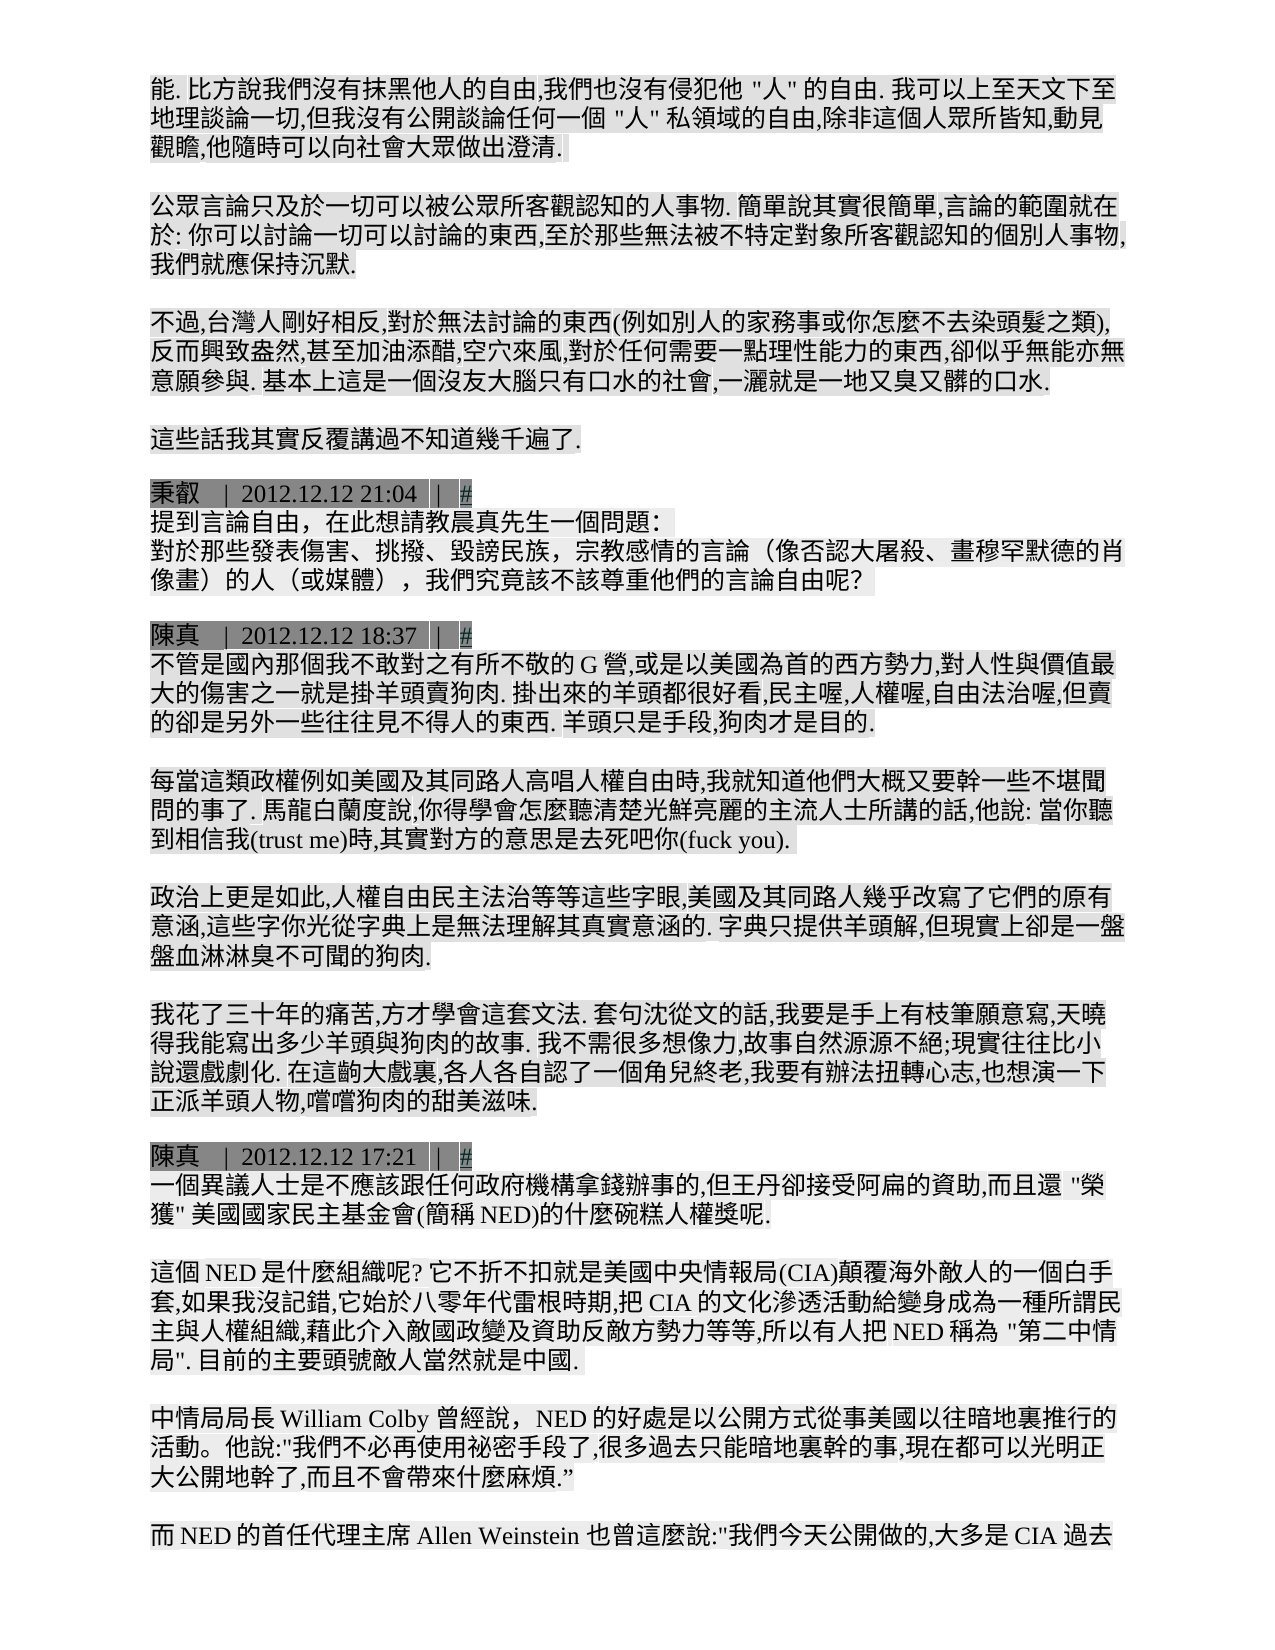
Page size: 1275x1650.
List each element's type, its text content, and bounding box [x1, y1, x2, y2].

text 秉叡 | 2012.12.12 21:04 | # [150, 479, 1125, 508]
text 不管是國內那個我不敢對之有所不敬的G營,或是以美國為首的西方勢力,對人性與價值最大的傷害之一就是掛羊頭賣狗肉. 掛出來的羊頭都很好看,民主喔,人權喔,自由法治喔,但賣的卻是另外一些往往見不得人的東西. 羊頭只是手段,狗肉才是目的. 每當這類政權例如美國及其同路人高唱人權自由時,我就知道他們大概又要幹一些不堪聞問的事了. 馬龍白蘭度說,你得學會怎麼聽清楚光鮮亮麗的主流人士所講的話,他說: 當你聽到相信我(trust me)時,其實對方的意思是去死吧你(fuck you). 政治上更是如此,人權自由民主法治等等這些字眼,美國及其同路人幾乎改寫了它們的原有意涵,這些字你光從字典上是無法理解其真實意涵的. 字典只提供羊頭解,但現實上卻是一盤盤血淋淋臭不可聞的狗肉. 我花了三十年的痛苦,方才學會這套文法. 套句沈從文的話,我要是手上有枝筆願意寫,天曉得我能寫出多少羊頭與狗肉的故事. 我不需很多想像力,故事自然源源不絕;現實往往比小說還戲劇化. 在這齣大戲裏,各人各自認了一個角兒終老,我要有辦法扭轉心志,也想演一下正派羊頭人物,嚐嚐狗肉的甜美滋味. [150, 650, 1125, 1117]
text 陳真 | 2012.12.12 17:21 | # [150, 1142, 1125, 1171]
text 陳真 | 2012.12.12 18:37 | # [150, 621, 1125, 650]
text 提到言論自由，在此想請教晨真先生一個問題： 對於那些發表傷害、挑撥、毀謗民族，宗教感情的言論（像否認大屠殺、畫穆罕默德的肖像畫）的人（或媒體），我們究竟該不該尊重他們的言論自由呢？ [150, 508, 1125, 596]
text 一個異議人士是不應該跟任何政府機構拿錢辦事的,但王丹卻接受阿扁的資助,而且還 "榮獲" 美國國家民主基金會(簡稱NED)的什麼碗糕人權獎呢. 這個NED是什麼組織呢? 它不折不扣就是美國中央情報局(CIA)顛覆海外敵人的一個白手套,如果我沒記錯,它始於八零年代雷根時期,把CIA的文化滲透活動給變身成為一種所謂民主與人權組織,藉此介入敵國政變及資助反敵方勢力等等,所以有人把NED稱為 "第二中情局". 目前的主要頭號敵人當然就是中國. 中情局局長William Colby 曾經說，NED的好處是以公開方式從事美國以往暗地裏推行的活動。他說:"我們不必再使用祕密手段了,很多過去只能暗地裏幹的事,現在都可以光明正大公開地幹了,而且不會帶來什麼麻煩.” 而NED的首任代理主席Allen Weinstein 也曾這麼說:"我們今天公開做的,大多是CIA 過去 [150, 1171, 1125, 1550]
text 能. 比方說我們沒有抹黑他人的自由,我們也沒有侵犯他 "人" 的自由. 我可以上至天文下至地理談論一切,但我沒有公開談論任何一個 "人" 私領域的自由,除非這個人眾所皆知,動見觀瞻,他隨時可以向社會大眾做出澄清. 公眾言論只及於一切可以被公眾所客觀認知的人事物. 簡單說其實很簡單,言論的範圍就在於: 你可以討論一切可以討論的東西,至於那些無法被不特定對象所客觀認知的個別人事物,我們就應保持沉默. 不過,台灣人剛好相反,對於無法討論的東西(例如別人的家務事或你怎麼不去染頭髮之類),反而興致盎然,甚至加油添醋,空穴來風,對於任何需要一點理性能力的東西,卻似乎無能亦無意願參與. 基本上這是一個沒友大腦只有口水的社會,一灑就是一地又臭又髒的口水. 這些話我其實反覆講過不知道幾千遍了. [150, 75, 1125, 454]
